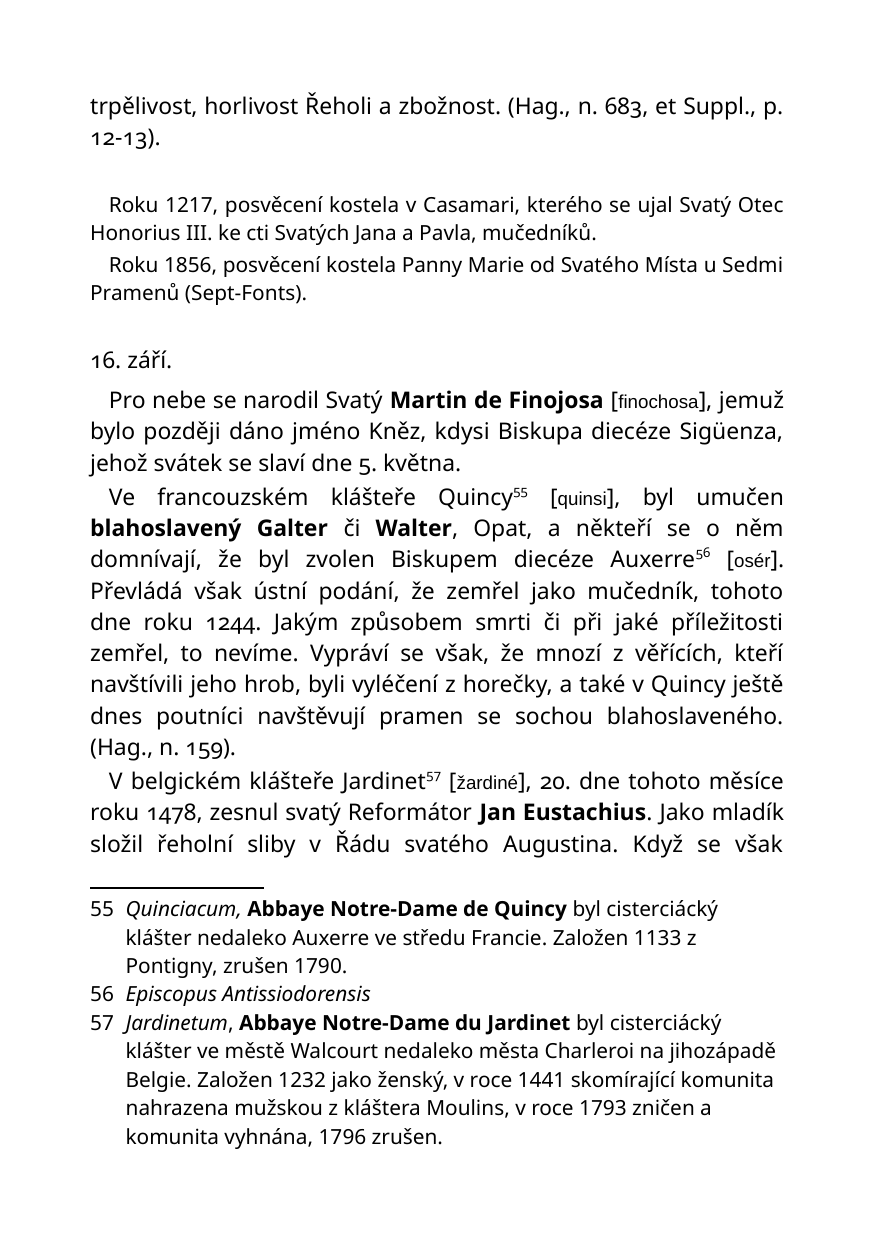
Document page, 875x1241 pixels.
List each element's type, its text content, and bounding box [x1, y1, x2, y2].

text Roku 1217, posvěcení kostela v Casamari, kterého se ujal Svatý Otec Honorius III. ke cti Svatých Jana a Pavla, mučedníků. [90, 190, 784, 247]
text Episcopus Antissiodorensis [90, 979, 784, 1008]
text Jardinetum, Abbaye Notre-Dame du Jardinet byl cisterciácký klášter ve městě Walcourt nedaleko města Charleroi na jihozápadě Belgie. Založen 1232 jako ženský, v roce 1441 skomírající komunita nahrazena mužskou z kláštera Moulins, v roce 1793 zničen a komunita vyhnána, 1796 zrušen. [90, 1008, 784, 1150]
text Quinciacum, Abbaye Notre-Dame de Quincy byl cisterciácký klášter nedaleko Auxerre ve středu Francie. Založen 1133 z Pontigny, zrušen 1790. [90, 894, 784, 979]
text Roku 1856, posvěcení kostela Panny Marie od Svatého Místa u Sedmi Pramenů (Sept-Fonts). [90, 250, 784, 307]
text V belgickém klášteře Jardinet [žardiné], 20. dne tohoto měsíce roku 1478, zesnul svatý Reformátor Jan Eustachius. Jako mladík složil řeholní sliby v Řádu svatého Augustina. Když se však [90, 765, 784, 859]
text 16. září. [90, 344, 784, 375]
text Ve francouzském klášteře Quincy [quinsi], byl umučen blahoslavený Galter či Walter, Opat, a někteří se o něm domnívají, že byl zvolen Biskupem diecéze Auxerre [osér]. Převládá však ústní podání, že zemřel jako mučedník, tohoto dne roku 1244. Jakým způsobem smrti či při jaké příležitosti zemřel, to nevíme. Vypráví se však, že mnozí z věřících, kteří navštívili jeho hrob, byli vyléčení z horečky, a také v Quincy ještě dnes poutníci navštěvují pramen se sochou blahoslaveného. (Hag., n. 159). [90, 481, 784, 762]
text trpělivost, horlivost Řeholi a zbožnost. (Hag., n. 683, et Suppl., p. 12-13). [90, 90, 784, 152]
text Pro nebe se narodil Svatý Martin de Finojosa [finochosa], jemuž bylo později dáno jméno Kněz, kdysi Biskupa diecéze Sigüenza, jehož svátek se slaví dne 5. května. [90, 384, 784, 478]
